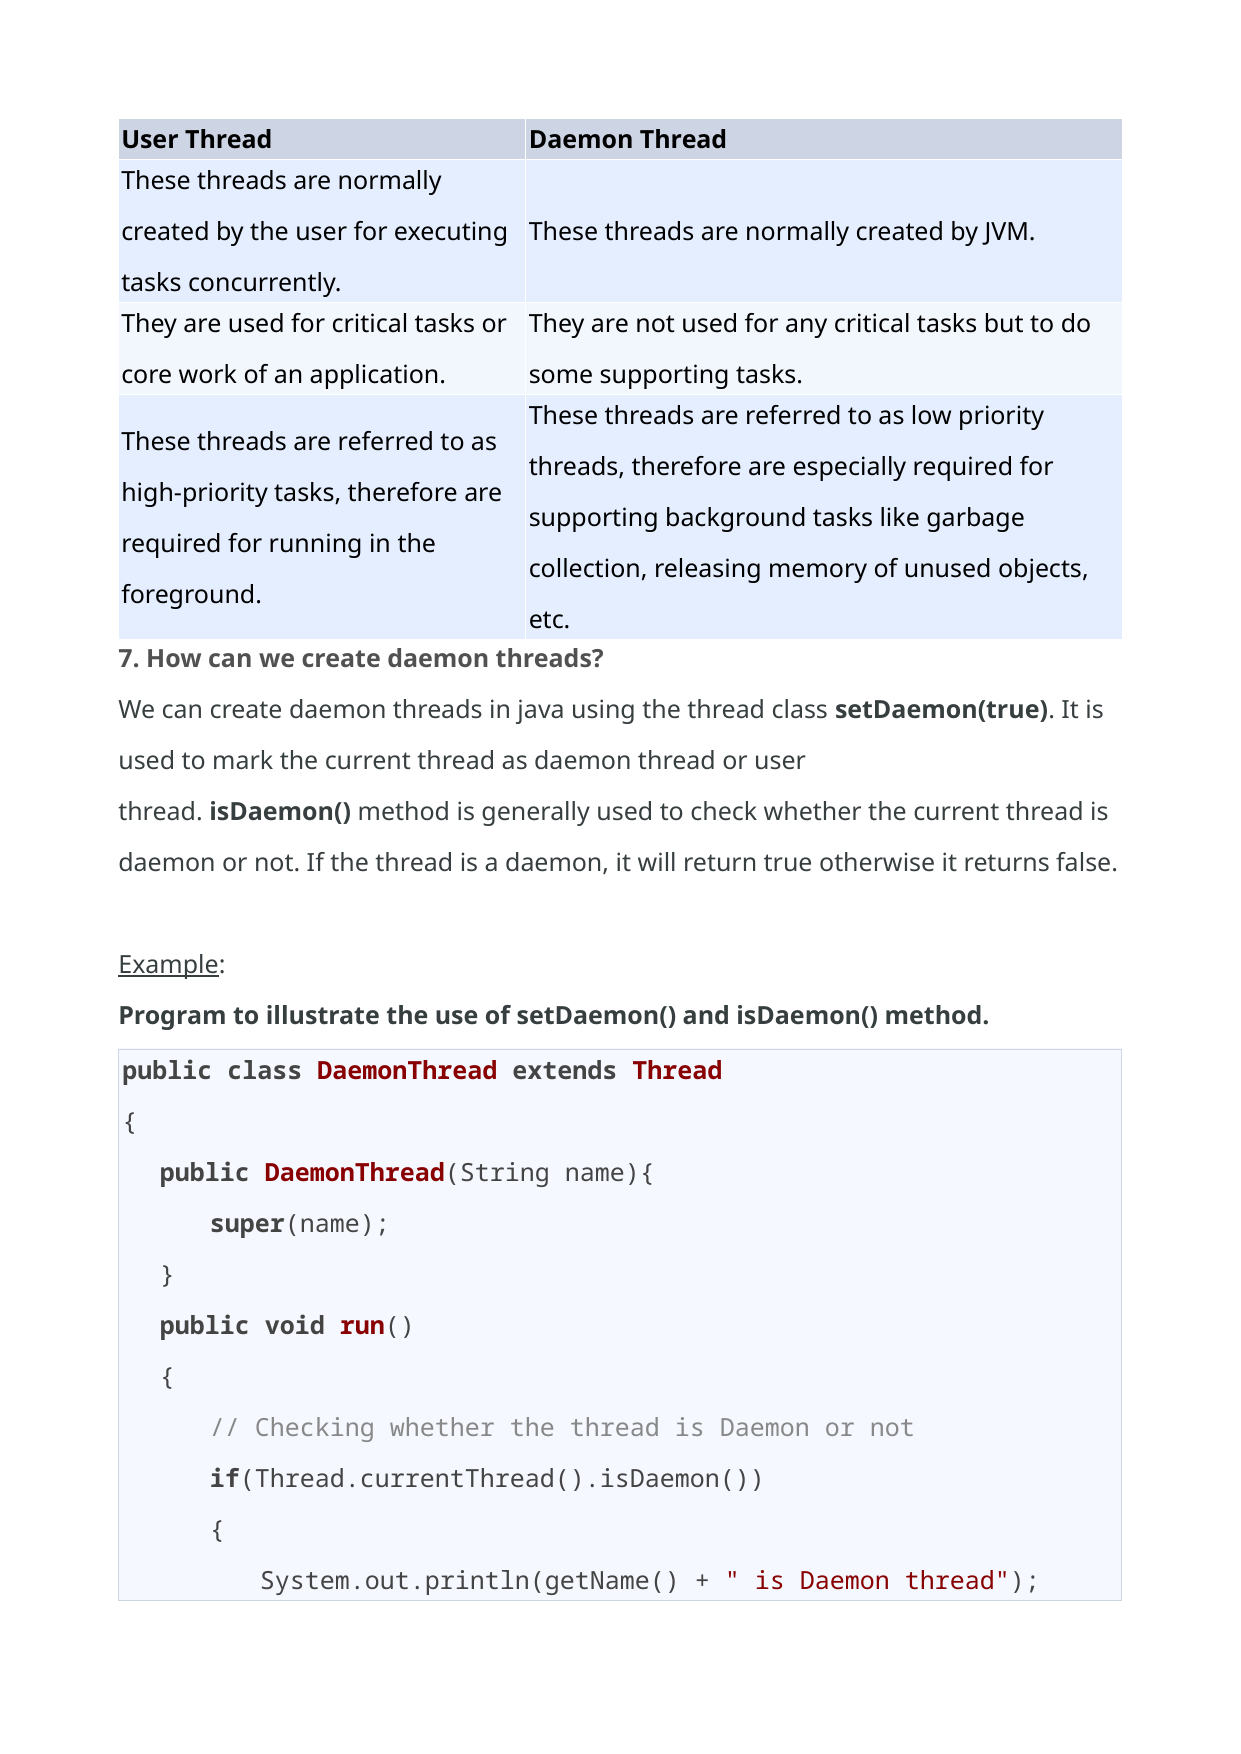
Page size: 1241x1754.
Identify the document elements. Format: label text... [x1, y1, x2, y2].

table_cell They are not used for any critical tasks but to do some supporting tasks. [526, 303, 1122, 394]
table_cell These threads are normally created by the user for executing tasks concurrently. [119, 160, 525, 302]
text public class DaemonThread extends Thread [119, 1050, 1121, 1087]
subtitle 7. How can we create daemon threads? [118, 640, 1122, 674]
table_cell These threads are normally created by JVM. [526, 160, 1122, 302]
text // Checking whether the thread is Daemon or not [119, 1406, 1121, 1444]
text } [119, 1253, 1121, 1291]
text if(Thread.currentThread().isDaemon()) [119, 1457, 1121, 1495]
table_header User Thread [119, 119, 525, 159]
text { [119, 1355, 1121, 1393]
text public DaemonThread(String name){ [119, 1151, 1121, 1189]
text public void run() [119, 1304, 1121, 1342]
table_header Daemon Thread [526, 119, 1122, 159]
text We can create daemon threads in java using the thread class setDaemon(true). It is used to mark the current thread as daemon thread or user thread. isDaemon() method is generally used to check whether the current thread is daemon or not. If the thread is a daemon, it will return true otherwise it returns false. Example: Program to illustrate the use of setDaemon() and isDaemon() method. [118, 691, 1122, 1032]
table_cell They are used for critical tasks or core work of an application. [119, 303, 525, 394]
table_cell These threads are referred to as low priority threads, therefore are especially required for supporting background tasks like garbage collection, releasing memory of unused objects, etc. [526, 395, 1122, 639]
text { [119, 1508, 1121, 1546]
text { [119, 1099, 1121, 1138]
text System.out.println(getName() + " is Daemon thread"); [119, 1559, 1121, 1600]
table_cell These threads are referred to as high-priority tasks, therefore are required for running in the foreground. [119, 395, 525, 639]
text super(name); [119, 1202, 1121, 1240]
